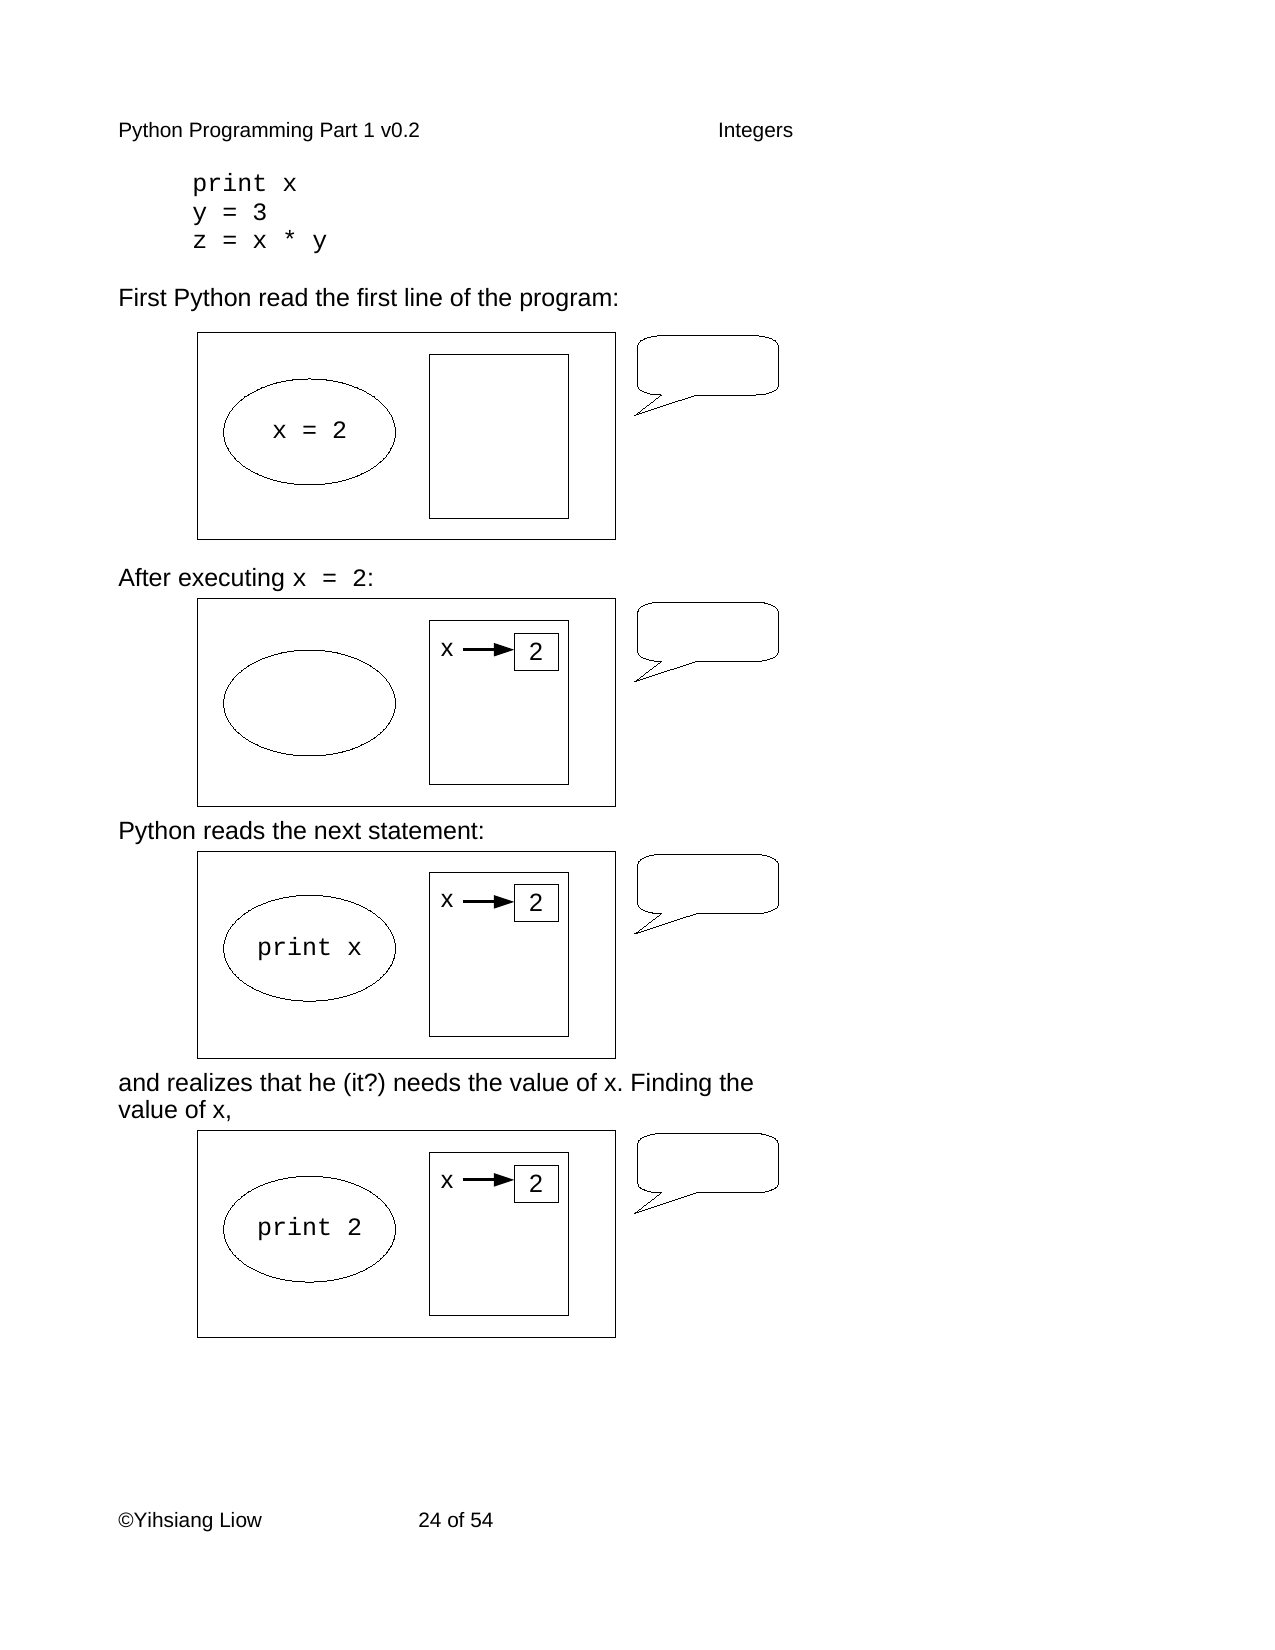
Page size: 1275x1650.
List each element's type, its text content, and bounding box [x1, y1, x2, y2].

text Python reads the next statement: [118, 817, 793, 845]
text z = x * y [118, 227, 793, 256]
text y = 3 [118, 199, 793, 227]
text After executing x = 2: [118, 564, 793, 622]
text First Python read the first line of the program: [118, 284, 793, 312]
text and realizes that he (it?) needs the value of x. Finding the value of x, [118, 1068, 793, 1124]
text print x [118, 171, 793, 199]
